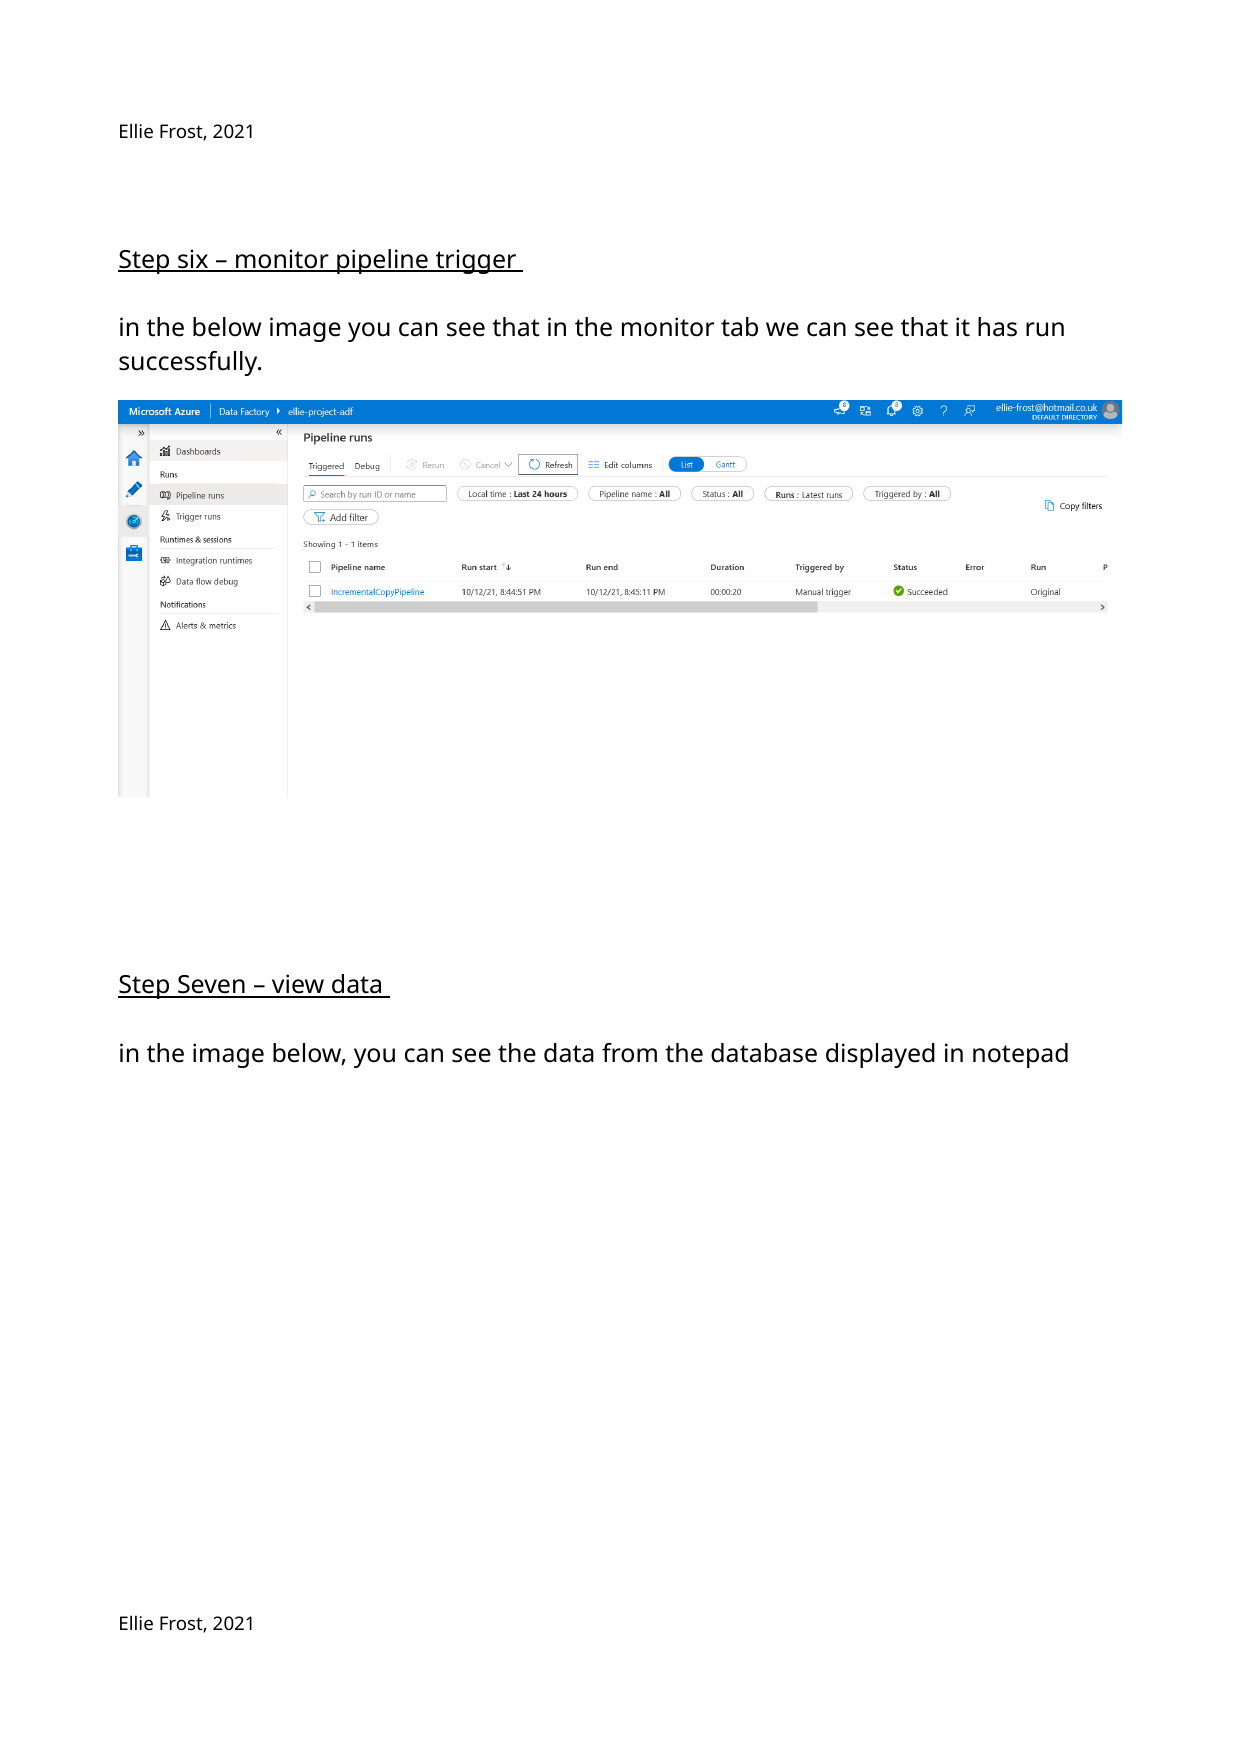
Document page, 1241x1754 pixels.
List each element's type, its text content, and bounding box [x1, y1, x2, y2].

text Step six – monitor pipeline trigger [118, 241, 1122, 275]
text [118, 377, 1122, 400]
text in the below image you can see that in the monitor tab we can see that it has run successfully. [118, 309, 1122, 377]
text in the image below, you can see the data from the database displayed in notepad [118, 1035, 1122, 1069]
text Step Seven – view data [118, 797, 1122, 1001]
picture [118, 400, 1123, 797]
